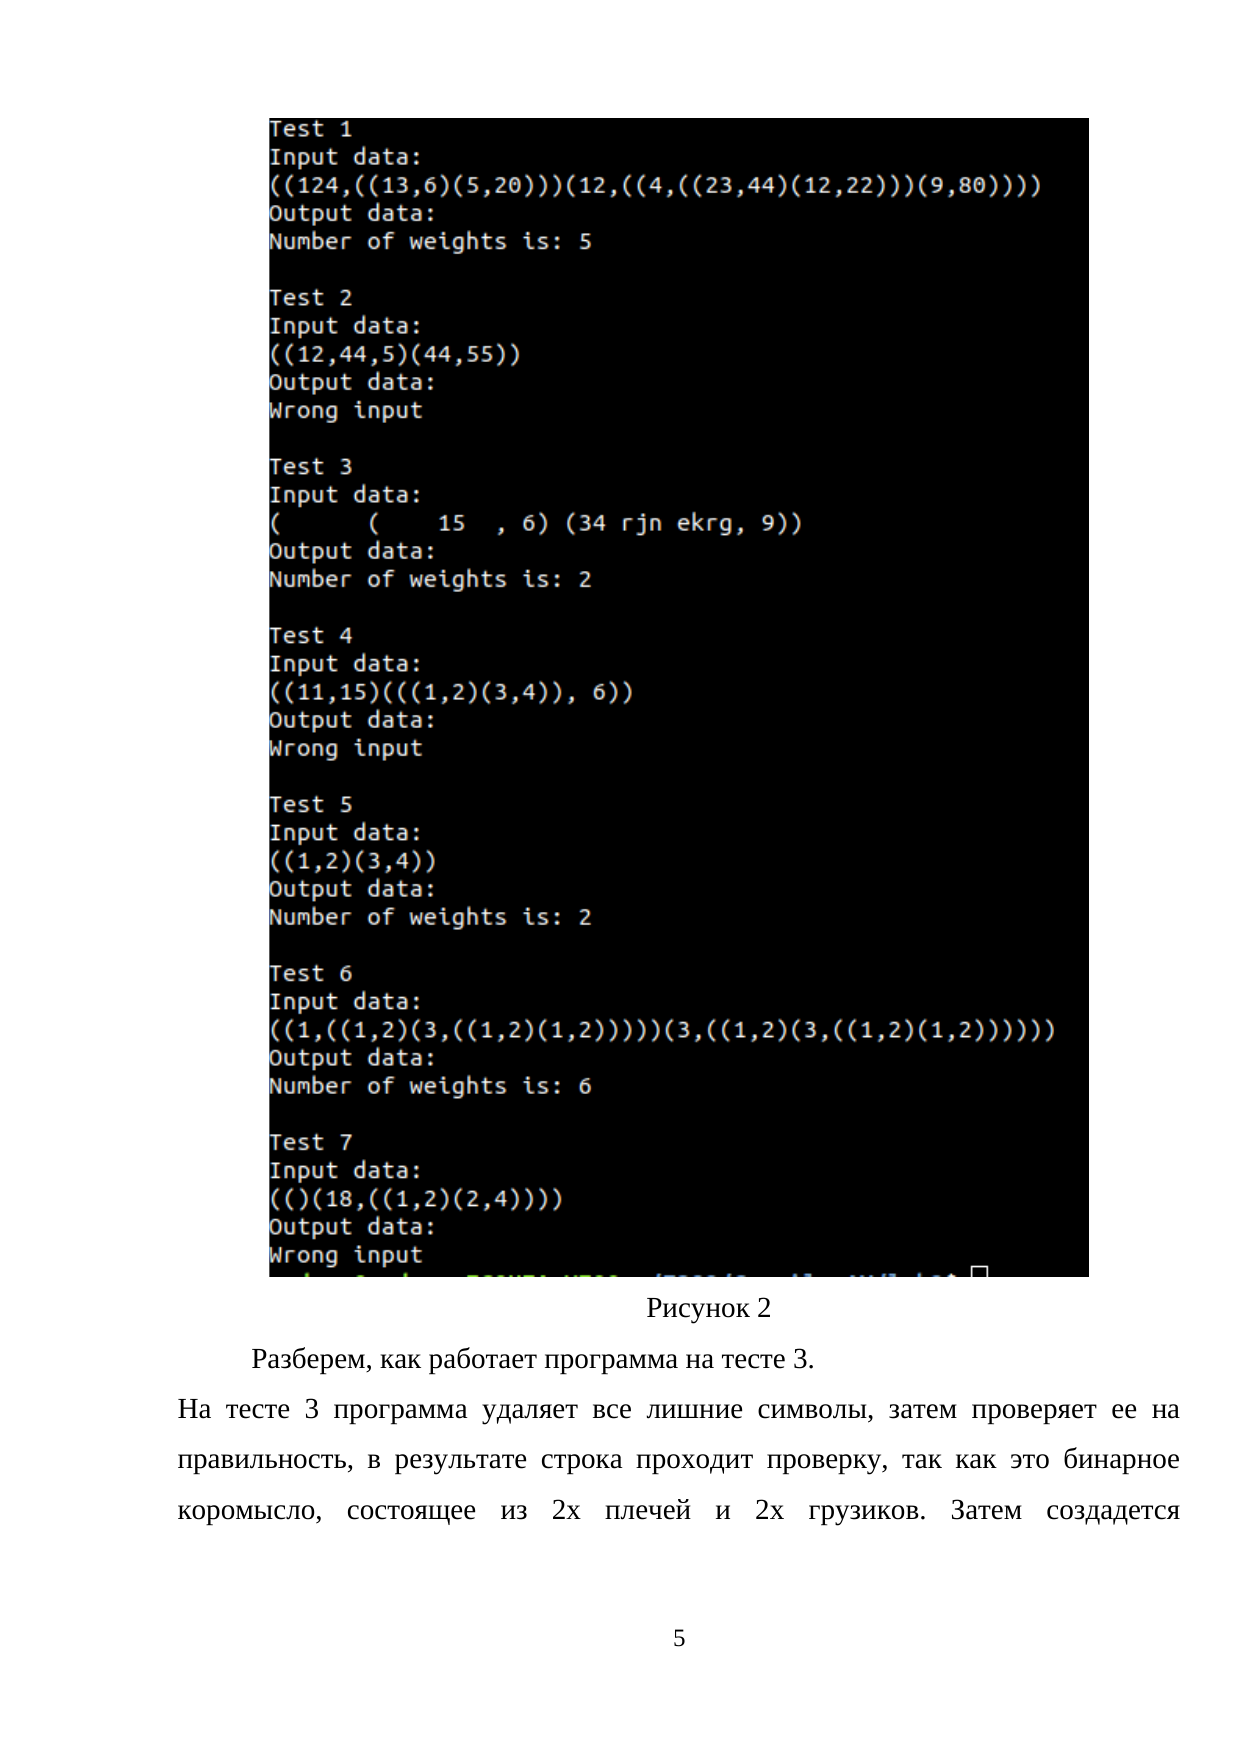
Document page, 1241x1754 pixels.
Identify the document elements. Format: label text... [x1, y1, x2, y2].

text На тесте 3 программа удаляет все лишние символы, затем проверяет ее на правильность, в результате строка проходит проверку, так как это бинарное коромысло, состоящее из 2х плечей и 2х грузиков. Затем создадется [177, 1391, 1181, 1525]
text Рисунок 2 [177, 1291, 1181, 1324]
text Разберем, как работает программа на тесте 3. [177, 1341, 1181, 1374]
